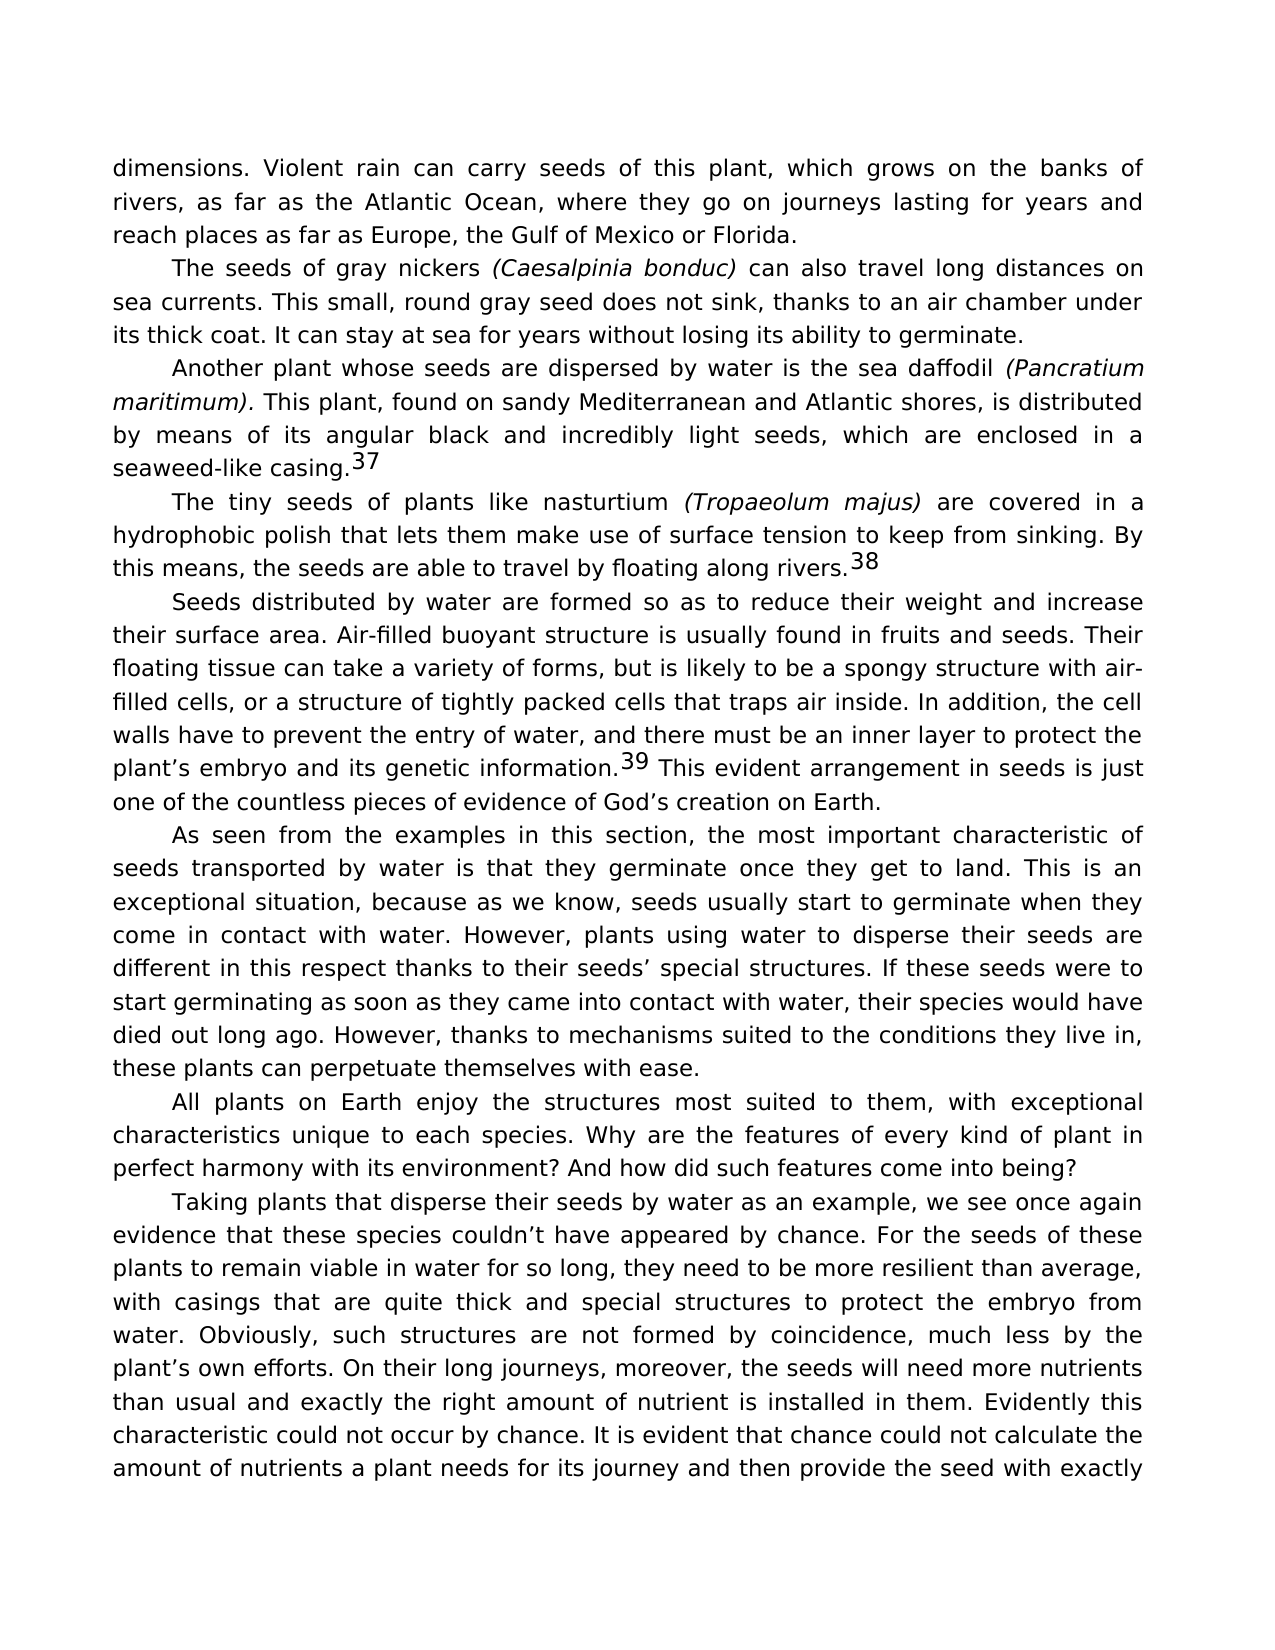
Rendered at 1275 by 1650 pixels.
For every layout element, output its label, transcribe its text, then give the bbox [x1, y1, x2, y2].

text All plants on Earth enjoy the structures most suited to them, with exceptional characteristics unique to each species. Why are the features of every kind of plant in perfect harmony with its environment? And how did such features come into being? [112, 1083, 1145, 1183]
text As seen from the examples in this section, the most important characteristic of seeds transported by water is that they germinate once they get to land. This is an exceptional situation, because as we know, seeds usually start to germinate when they come in contact with water. However, plants using water to disperse their seeds are different in this respect thanks to their seeds’ special structures. If these seeds were to start germinating as soon as they came into contact with water, their species would have died out long ago. However, thanks to mechanisms suited to the conditions they live in, these plants can perpetuate themselves with ease. [112, 817, 1145, 1083]
text dimensions. Violent rain can carry seeds of this plant, which grows on the banks of rivers, as far as the Atlantic Ocean, where they go on journeys lasting for years and reach places as far as Europe, the Gulf of Mexico or Florida. [112, 150, 1145, 250]
text Taking plants that disperse their seeds by water as an example, we see once again evidence that these species couldn’t have appeared by chance. For the seeds of these plants to remain viable in water for so long, they need to be more resilient than average, with casings that are quite thick and special structures to protect the embryo from water. Obviously, such structures are not formed by coincidence, much less by the plant’s own efforts. On their long journeys, moreover, the seeds will need more nutrients than usual and exactly the right amount of nutrient is installed in them. Evidently this characteristic could not occur by chance. It is evident that chance could not calculate the amount of nutrients a plant needs for its journey and then provide the seed with exactly [112, 1183, 1145, 1483]
text Seeds distributed by water are formed so as to reduce their weight and increase their surface area. Air-filled buoyant structure is usually found in fruits and seeds. Their floating tissue can take a variety of forms, but is likely to be a spongy structure with air-filled cells, or a structure of tightly packed cells that traps air inside. In addition, the cell walls have to prevent the entry of water, and there must be an inner layer to protect the plant’s embryo and its genetic information.39 This evident arrangement in seeds is just one of the countless pieces of evidence of God’s creation on Earth. [112, 583, 1145, 817]
text Another plant whose seeds are dispersed by water is the sea daffodil (Pancratium maritimum). This plant, found on sandy Mediterranean and Atlantic shores, is distributed by means of its angular black and incredibly light seeds, which are enclosed in a seaweed-like casing.37 [112, 350, 1145, 483]
text The tiny seeds of plants like nasturtium (Tropaeolum majus) are covered in a hydrophobic polish that lets them make use of surface tension to keep from sinking. By this means, the seeds are able to travel by floating along rivers.38 [112, 483, 1145, 583]
text The seeds of gray nickers (Caesalpinia bonduc) can also travel long distances on sea currents. This small, round gray seed does not sink, thanks to an air chamber under its thick coat. It can stay at sea for years without losing its ability to germinate. [112, 250, 1145, 350]
